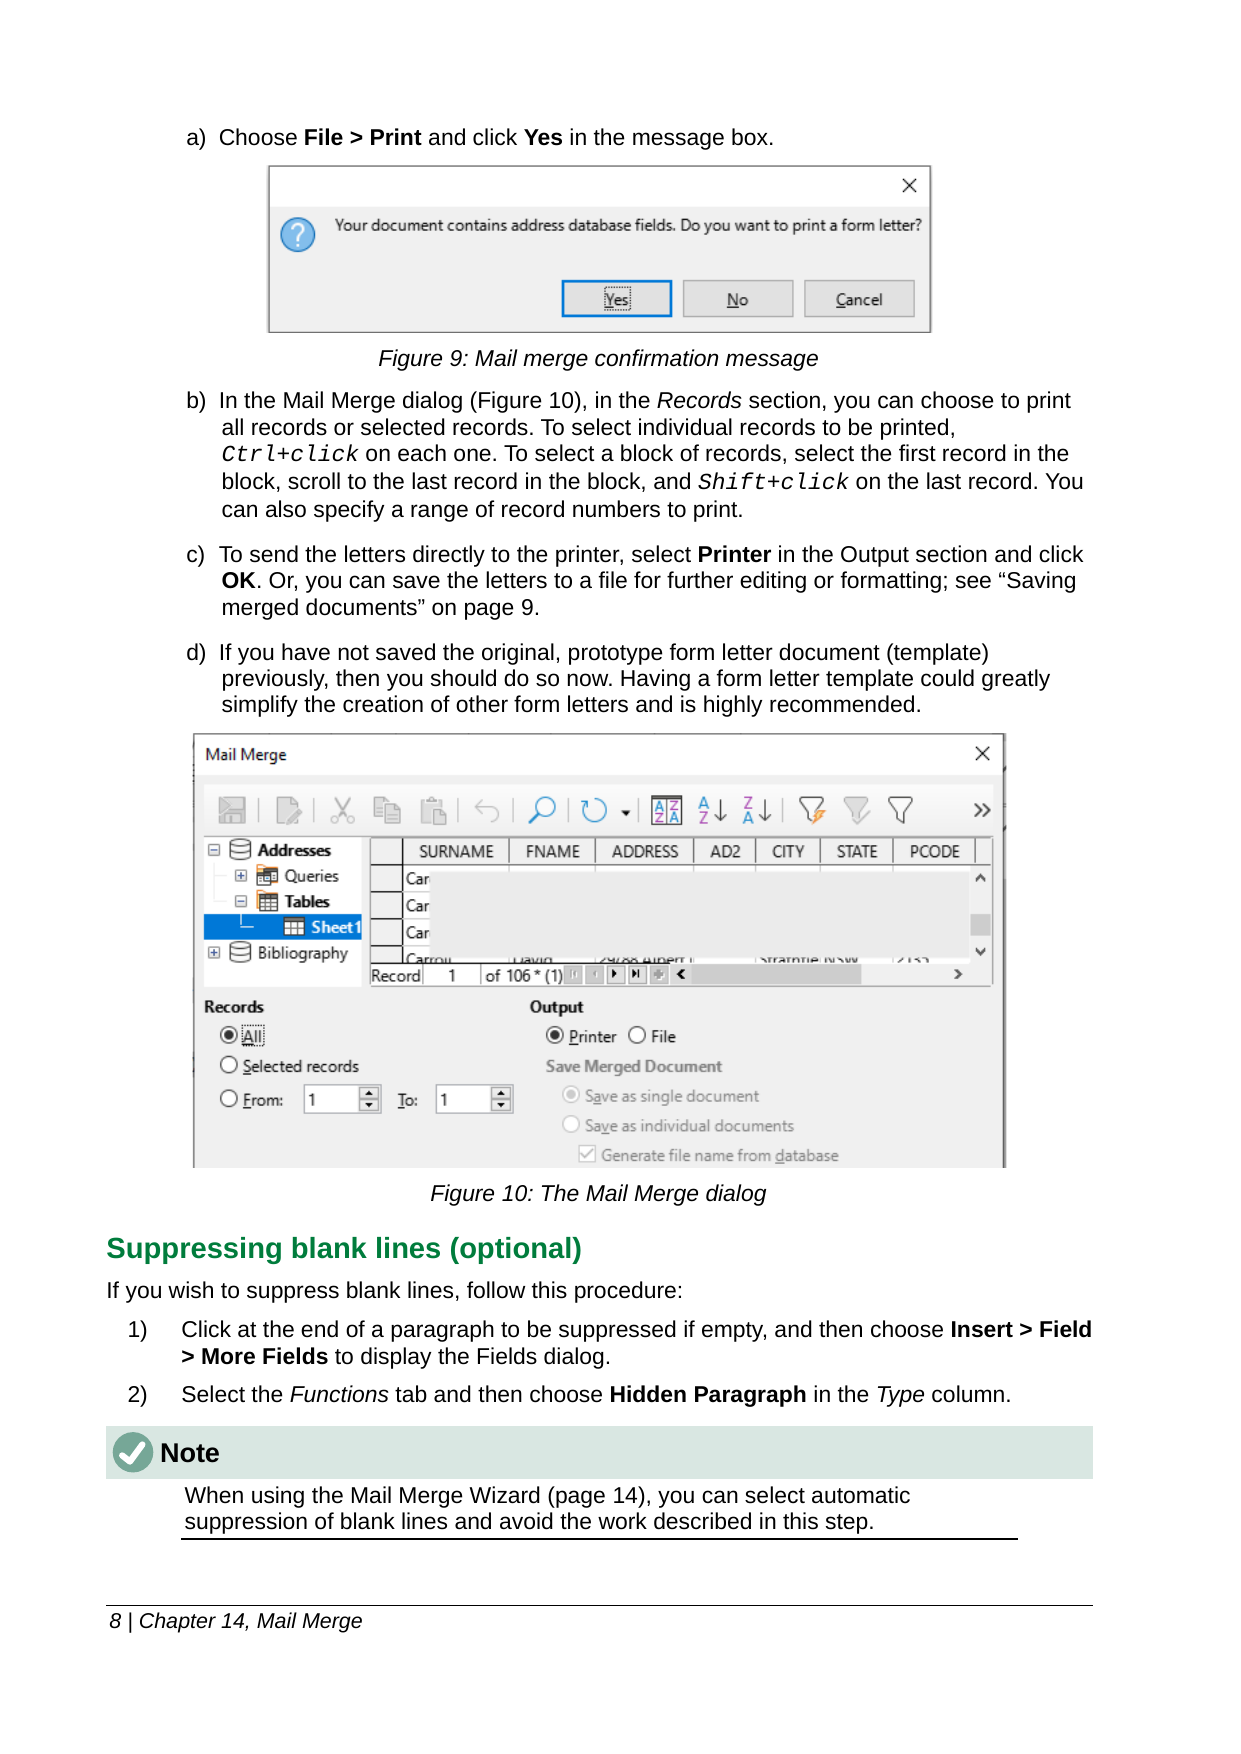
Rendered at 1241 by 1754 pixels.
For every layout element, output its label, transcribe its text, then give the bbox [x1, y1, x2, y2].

list Click at the end of a paragraph to be suppressed if empty, and then choose Insert > Field > More Fields to display the Fields dialog. [148, 1316, 1093, 1369]
subtitle Suppressing blank lines (optional) [106, 1231, 1093, 1265]
text When using the Mail Merge Wizard (page 14), you can select automatic suppression of blank lines and avoid the work described in this step. [181, 1479, 1018, 1538]
list In the Mail Merge dialog (Figure 10), in the Records section, you can choose to print all records or selected records. To select individual records to be printed, Ctrl+click on each one. To select a block of records, select the first record in the block, scroll to the last record in the block, and Shift+click on the last record. You can also specify a range of record numbers to print. [183, 384, 1093, 526]
text Figure 10: The Mail Merge dialog [189, 1180, 1010, 1206]
text If you wish to suppress blank lines, follow this procedure: [106, 1277, 1093, 1304]
picture [192, 733, 1007, 1168]
list If you have not saved the original, prototype form letter document (template) previously, then you should do so now. Having a form letter template could greatly simplify the creation of other form letters and is highly recommended. [183, 636, 1093, 721]
text Figure 9: Mail merge confirmation message [266, 345, 932, 372]
list Choose File > Print and click Yes in the message box. [183, 121, 1093, 153]
subtitle Note [106, 1426, 1093, 1479]
list Select the Functions tab and then choose Hidden Paragraph in the Type column. [148, 1381, 1093, 1408]
picture [266, 165, 933, 333]
list To send the letters directly to the printer, select Printer in the Output section and click OK. Or, you can save the letters to a file for further editing or formatting; see “Saving merged documents” on page 9. [183, 538, 1093, 623]
